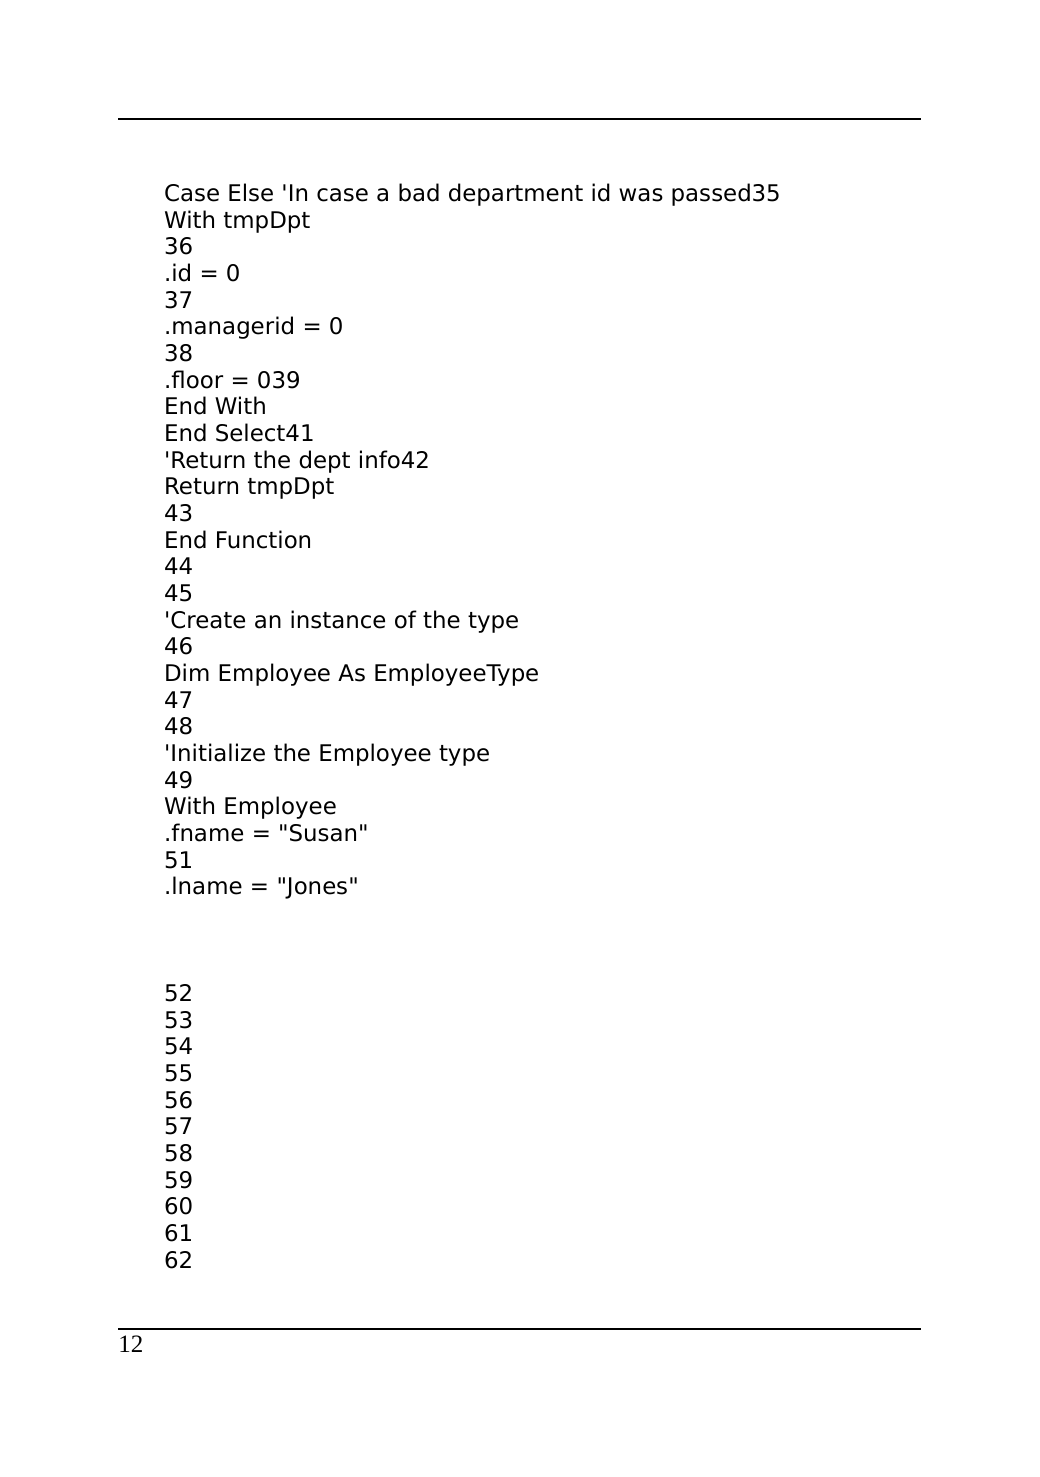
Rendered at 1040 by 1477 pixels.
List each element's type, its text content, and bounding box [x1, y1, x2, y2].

text 48 [118, 713, 921, 740]
text 38 [118, 340, 921, 367]
text 'Initialize the Employee type [118, 740, 921, 767]
text 62 [118, 1247, 921, 1273]
text 36 [118, 233, 921, 260]
text 54 [118, 1033, 921, 1060]
text 44 [118, 553, 921, 580]
text .lname = "Jones" [118, 873, 921, 900]
text 'Return the dept info42 [118, 447, 921, 473]
text 59 [118, 1167, 921, 1193]
text 58 [118, 1140, 921, 1167]
text 46 [118, 633, 921, 660]
text 49 [118, 767, 921, 793]
text Case Else 'In case a bad department id was passed35 [118, 180, 921, 207]
text 60 [118, 1193, 921, 1220]
text .managerid = 0 [118, 313, 921, 340]
text End Select41 [118, 420, 921, 447]
text .id = 0 [118, 260, 921, 287]
text With Employee [118, 793, 921, 820]
text 61 [118, 1220, 921, 1247]
text 52 [118, 980, 921, 1007]
text 57 [118, 1113, 921, 1140]
text With tmpDpt [118, 207, 921, 233]
text 43 [118, 500, 921, 527]
text 37 [118, 287, 921, 313]
text 'Create an instance of the type [118, 607, 921, 633]
text 47 [118, 687, 921, 713]
text 55 [118, 1060, 921, 1087]
text Dim Employee As EmployeeType [118, 660, 921, 687]
text .fname = "Susan" [118, 820, 921, 847]
text Return tmpDpt [118, 473, 921, 500]
text End With [118, 393, 921, 420]
text 53 [118, 1007, 921, 1033]
text End Function [118, 527, 921, 553]
text 51 [118, 847, 921, 873]
text 45 [118, 580, 921, 607]
text .floor = 039 [118, 367, 921, 393]
text 56 [118, 1087, 921, 1113]
